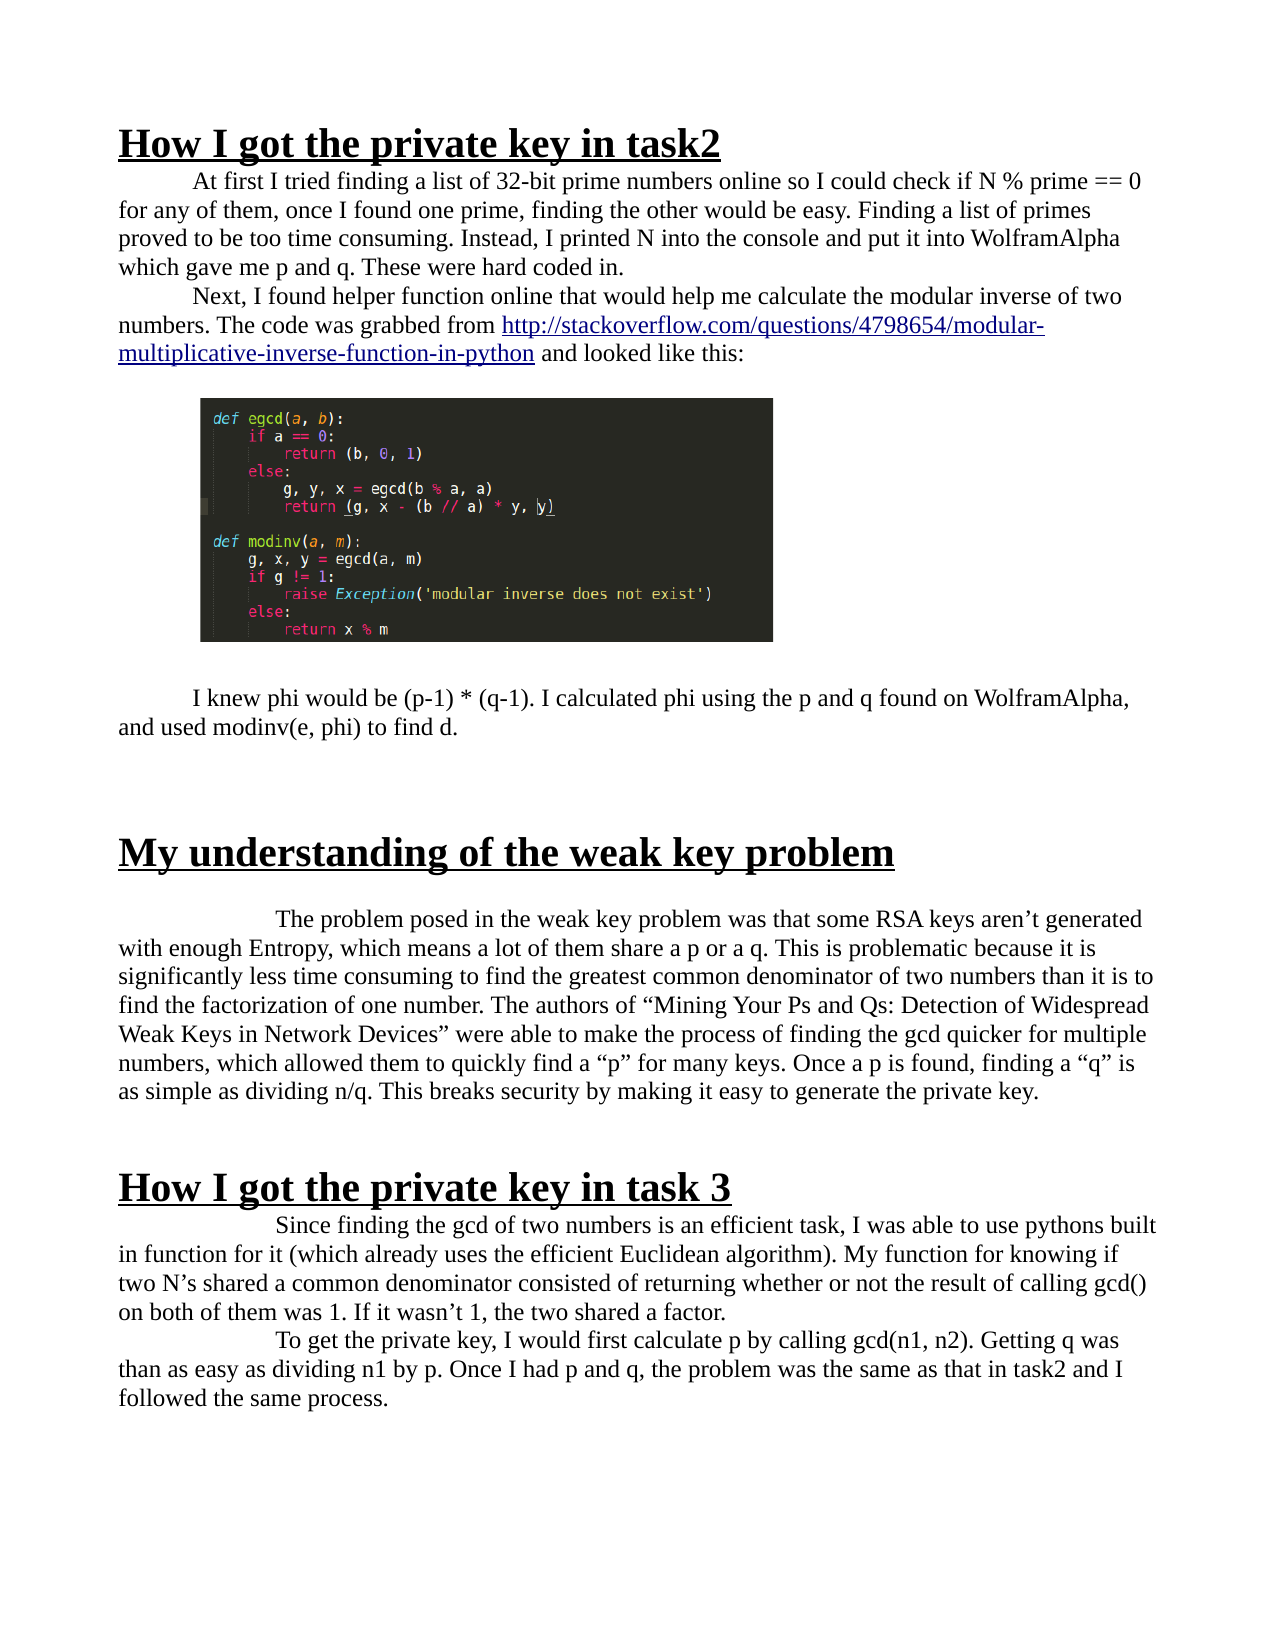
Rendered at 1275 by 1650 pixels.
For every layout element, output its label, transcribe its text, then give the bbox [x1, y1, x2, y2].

picture [200, 398, 774, 642]
text Next, I found helper function online that would help me calculate the modular inverse of two numbers. The code was grabbed from http://stackoverflow.com/questions/4798654/modular-multiplicative-inverse-function-in-python and looked like this: [118, 281, 1157, 367]
text Since finding the gcd of two numbers is an efficient task, I was able to use pythons built in function for it (which already uses the efficient Euclidean algorithm). My function for knowing if two N’s shared a common denominator consisted of returning whether or not the result of calling gcd() on both of them was 1. If it wasn’t 1, the two shared a factor. [118, 1211, 1157, 1326]
text The problem posed in the weak key problem was that some RSA keys aren’t generated with enough Entropy, which means a lot of them share a p or a q. This is problematic because it is significantly less time consuming to find the greatest common denominator of two numbers than it is to find the factorization of one number. The authors of “Mining Your Ps and Qs: Detection of Widespread Weak Keys in Network Devices” were able to make the process of finding the gcd quicker for multiple numbers, which allowed them to quickly find a “p” for many keys. Once a p is found, finding a “q” is as simple as dividing n/q. This breaks security by making it easy to generate the private key. [118, 904, 1157, 1105]
text How I got the private key in task2 [118, 118, 1157, 166]
text My understanding of the weak key problem [118, 827, 1157, 875]
text At first I tried finding a list of 32-bit prime numbers online so I could check if N % prime == 0 for any of them, once I found one prime, finding the other would be easy. Finding a list of primes proved to be too time consuming. Instead, I printed N into the console and put it into WolframAlpha which gave me p and q. These were hard coded in. [118, 166, 1157, 281]
text I knew phi would be (p-1) * (q-1). I calculated phi using the p and q found on WolframAlpha, and used modinv(e, phi) to find d. [118, 683, 1157, 741]
text How I got the private key in task 3 [118, 1163, 1157, 1211]
text To get the private key, I would first calculate p by calling gcd(n1, n2). Getting q was than as easy as dividing n1 by p. Once I had p and q, the problem was the same as that in task2 and I followed the same process. [118, 1326, 1157, 1412]
